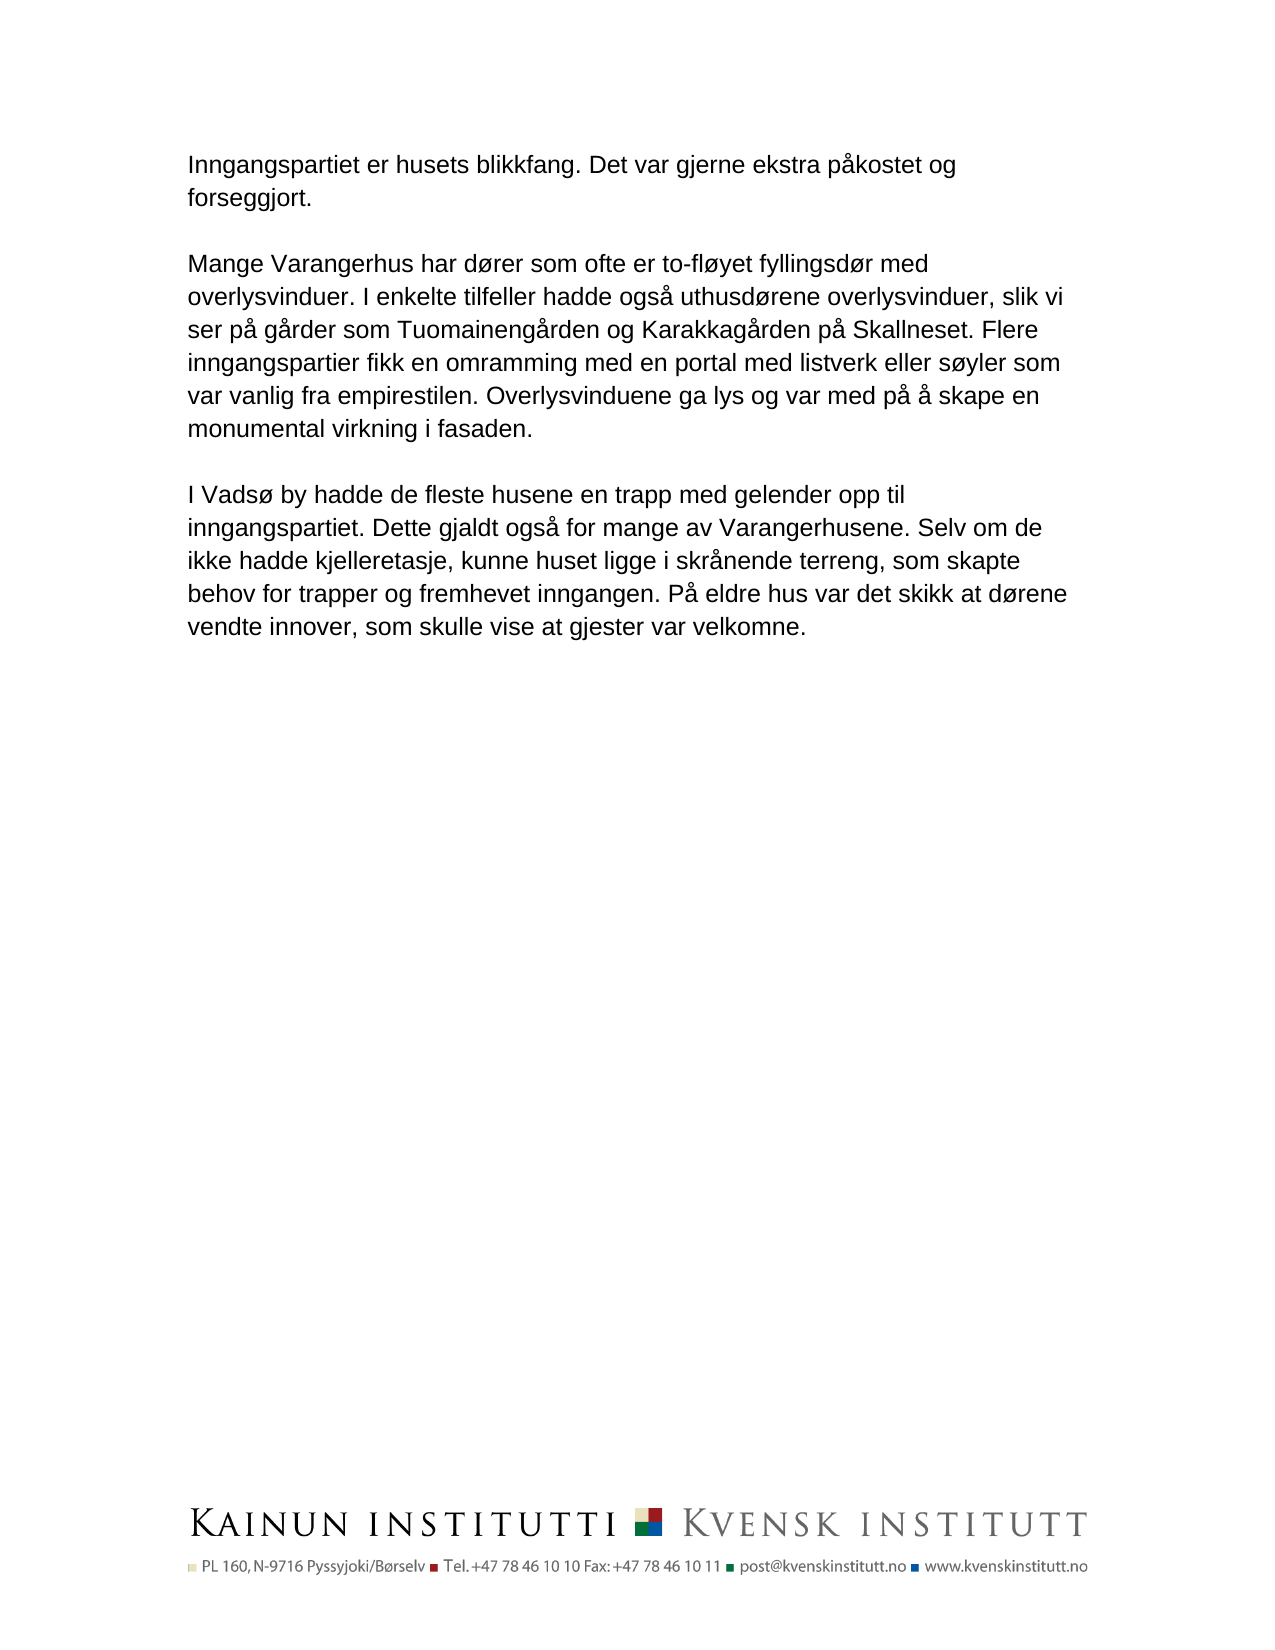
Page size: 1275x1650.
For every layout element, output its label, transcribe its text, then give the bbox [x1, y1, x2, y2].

text I Vadsø by hadde de fleste husene en trapp med gelender opp til inngangspartiet. Dette gjaldt også for mange av Varangerhusene. Selv om de ikke hadde kjelleretasje, kunne huset ligge i skrånende terreng, som skapte behov for trapper og fremhevet inngangen. På eldre hus var det skikk at dørene vendte innover, som skulle vise at gjester var velkomne. [187, 480, 1087, 641]
text Mange Varangerhus har dører som ofte er to-fløyet fyllingsdør med overlysvinduer. I enkelte tilfeller hadde også uthusdørene overlysvinduer, slik vi ser på gårder som Tuomainengården og Karakkagården på Skallneset. Flere inngangspartier fikk en omramming med en portal med listverk eller søyler som var vanlig fra empirestilen. Overlysvinduene ga lys og var med på å skape en monumental virkning i fasaden. [187, 249, 1087, 443]
picture [187, 1508, 1088, 1577]
text Inngangspartiet er husets blikkfang. Det var gjerne ekstra påkostet og forseggjort. [187, 150, 1087, 212]
